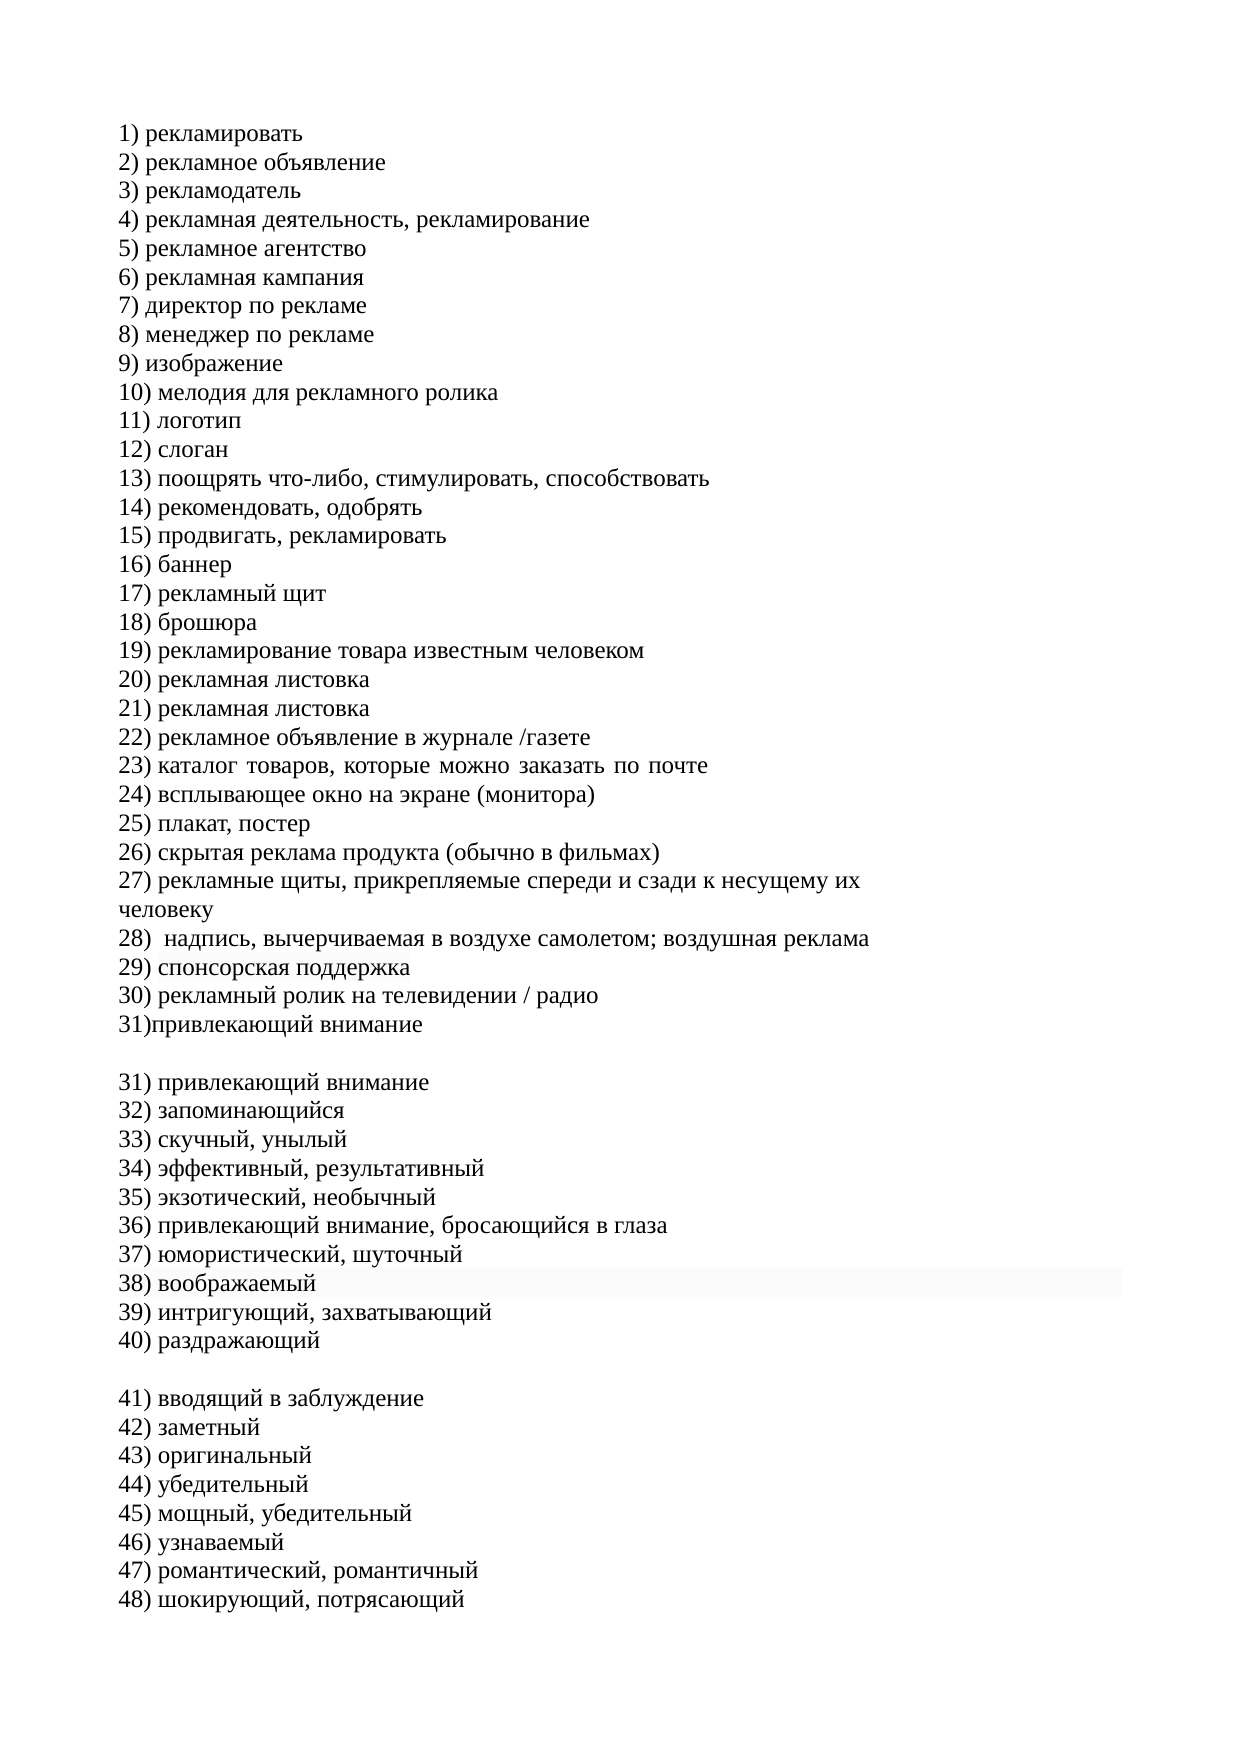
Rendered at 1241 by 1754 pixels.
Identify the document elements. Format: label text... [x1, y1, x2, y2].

text 9) изображение [118, 348, 1122, 377]
text 33) скучный, унылый [118, 1124, 1122, 1153]
text 35) экзотический, необычный [118, 1182, 1122, 1211]
text 44) убедительный [118, 1469, 1122, 1498]
text 11) логотип [118, 406, 1122, 434]
text 38) воображаемый [118, 1268, 1122, 1297]
text 20) рекламная листовка [118, 664, 1122, 693]
text 26) скрытая реклама продукта (обычно в фильмах) [118, 837, 1122, 866]
text 19) рекламирование товара известным человеком [118, 636, 1122, 664]
text 46) узнаваемый [118, 1527, 1122, 1556]
text 32) запоминающийся [118, 1096, 1122, 1124]
text 3) рекламодатель [118, 176, 1122, 204]
text 31) привлекающий внимание [118, 1067, 1122, 1096]
text 29) спонсорская поддержка [118, 952, 1122, 981]
text 43) оригинальный [118, 1441, 1122, 1469]
text 47) романтический, романтичный [118, 1556, 1122, 1584]
text 5) рекламное агентство [118, 233, 1122, 262]
text 24) всплывающее окно на экране (монитора) [118, 779, 1122, 808]
text 21) рекламная листовка [118, 693, 1122, 722]
text 6) рекламная кампания [118, 262, 1122, 291]
text 39) интригующий, захватывающий [118, 1297, 1122, 1326]
text 1) рекламировать [118, 118, 1122, 147]
text 48) шокирующий, потрясающий [118, 1584, 1122, 1613]
subtitle 37) юмористический, шуточный [118, 1239, 1122, 1268]
text 28) надпись, вычерчиваемая в воздухе самолетом; воздушная реклама [118, 923, 1122, 952]
text 27) рекламные щиты, прикрепляемые спереди и сзади к несущему их [118, 866, 1122, 894]
text 4) рекламная деятельность, рекламирование [118, 204, 1122, 233]
text 16) баннер [118, 549, 1122, 578]
text 23) каталог товаров, которые можно заказать по почте [118, 751, 1122, 779]
text 14) рекомендовать, одобрять [118, 492, 1122, 521]
text 18) брошюра [118, 607, 1122, 636]
text 7) директор по рекламе [118, 291, 1122, 319]
text 15) продвигать, рекламировать [118, 521, 1122, 549]
text 42) заметный [118, 1412, 1122, 1441]
text 41) вводящий в заблуждение [118, 1383, 1122, 1412]
text 34) эффективный, результативный [118, 1153, 1122, 1182]
text 36) привлекающий внимание, бросающийся в глаза [118, 1211, 1122, 1239]
text 10) мелодия для рекламного ролика [118, 377, 1122, 406]
text 17) рекламный щит [118, 578, 1122, 607]
text 40) раздражающий [118, 1326, 1122, 1354]
text 8) менеджер по рекламе [118, 319, 1122, 348]
text 13) поощрять что-либо, стимулировать, способствовать [118, 463, 1122, 492]
text 12) слоган [118, 434, 1122, 463]
text 25) плакат, постер [118, 808, 1122, 837]
text 2) рекламное объявление [118, 147, 1122, 176]
text человеку [118, 894, 1122, 923]
text 31)привлекающий внимание [118, 1009, 1122, 1038]
text 45) мощный, убедительный [118, 1498, 1122, 1527]
text 30) рекламный ролик на телевидении / радио [118, 981, 1122, 1009]
text 22) рекламное объявление в журнале /газете [118, 722, 1122, 751]
